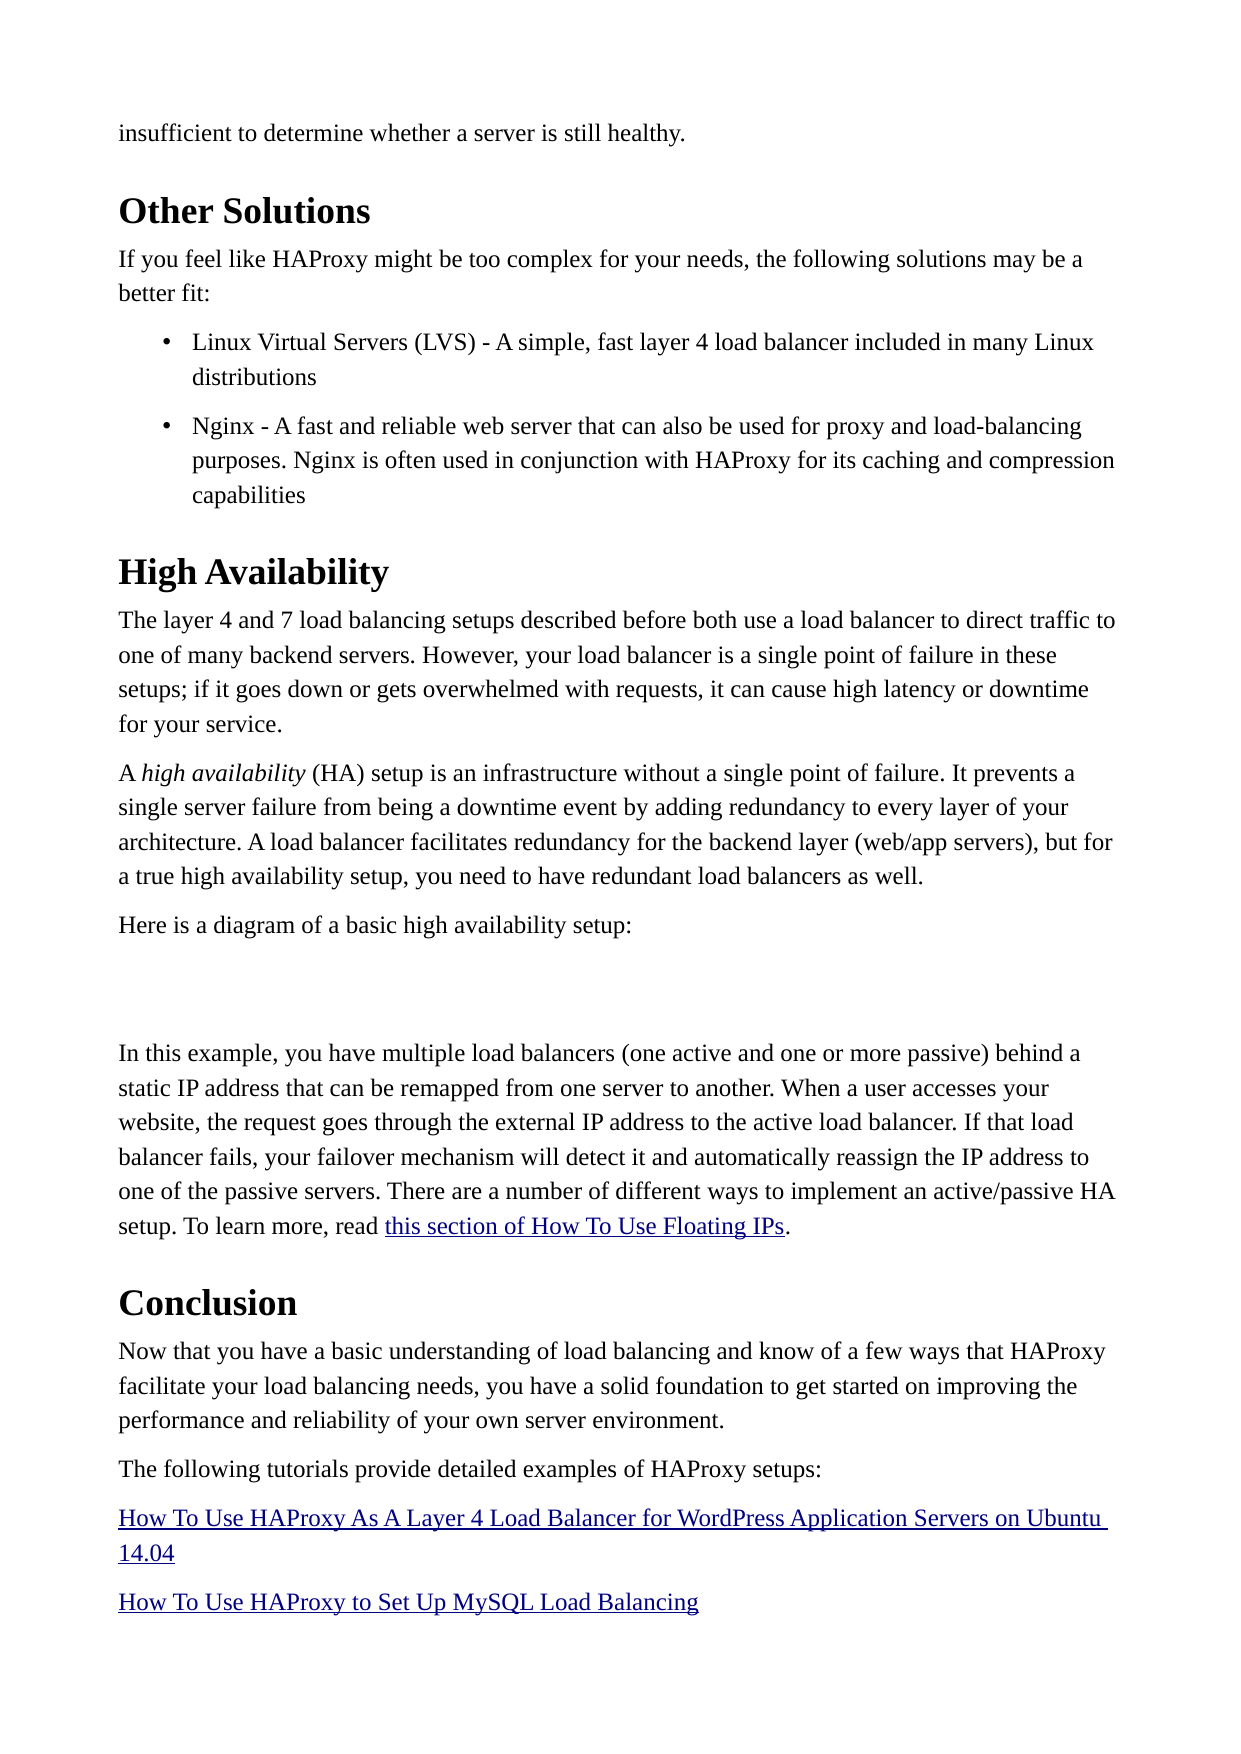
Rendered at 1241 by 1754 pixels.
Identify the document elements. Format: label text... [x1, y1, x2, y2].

text In this example, you have multiple load balancers (one active and one or more passive) behind a static IP address that can be remapped from one server to another. When a user accesses your website, the request goes through the external IP address to the active load balancer. If that load balancer fails, your failover mechanism will detect it and automatically reassign the IP address to one of the passive servers. There are a number of different ways to implement an active/passive HA setup. To learn more, read this section of How To Use Floating IPs. [118, 1038, 1122, 1240]
text Now that you have a basic understanding of load balancing and know of a few ways that HAProxy facilitate your load balancing needs, you have a solid foundation to get started on improving the performance and reliability of your own server environment. [118, 1336, 1122, 1434]
text How To Use HAProxy to Set Up MySQL Load Balancing [118, 1587, 1122, 1616]
subtitle Other Solutions [118, 188, 1122, 231]
text The following tutorials provide detailed examples of HAProxy setups: [118, 1454, 1122, 1483]
list Nginx - A fast and reliable web server that can also be used for proxy and load-balancing purposes. Nginx is often used in conjunction with HAProxy for its caching and compression capabilities [162, 411, 1122, 508]
text Here is a diagram of a basic high availability setup: [118, 910, 1122, 939]
text A high availability (HA) setup is an infrastructure without a single point of failure. It prevents a single server failure from being a downtime event by adding redundancy to every layer of your architecture. A load balancer facilitates redundancy for the backend layer (web/app servers), but for a true high availability setup, you need to have redundant load balancers as well. [118, 758, 1122, 890]
subtitle Conclusion [118, 1281, 1122, 1324]
text If you feel like HAProxy might be too complex for your needs, the following solutions may be a better fit: [118, 244, 1122, 307]
subtitle High Availability [118, 549, 1122, 593]
text The layer 4 and 7 load balancing setups described before both use a load balancer to direct traffic to one of many backend servers. However, your load balancer is a single point of failure in these setups; if it goes down or gets overwhelmed with requests, it can cause high latency or downtime for your service. [118, 605, 1122, 737]
list Linux Virtual Servers (LVS) - A simple, fast layer 4 load balancer included in many Linux distributions [162, 327, 1122, 390]
text insufficient to determine whether a server is still healthy. [118, 118, 1122, 147]
text How To Use HAProxy As A Layer 4 Load Balancer for WordPress Application Servers on Ubuntu 14.04 [118, 1503, 1122, 1567]
